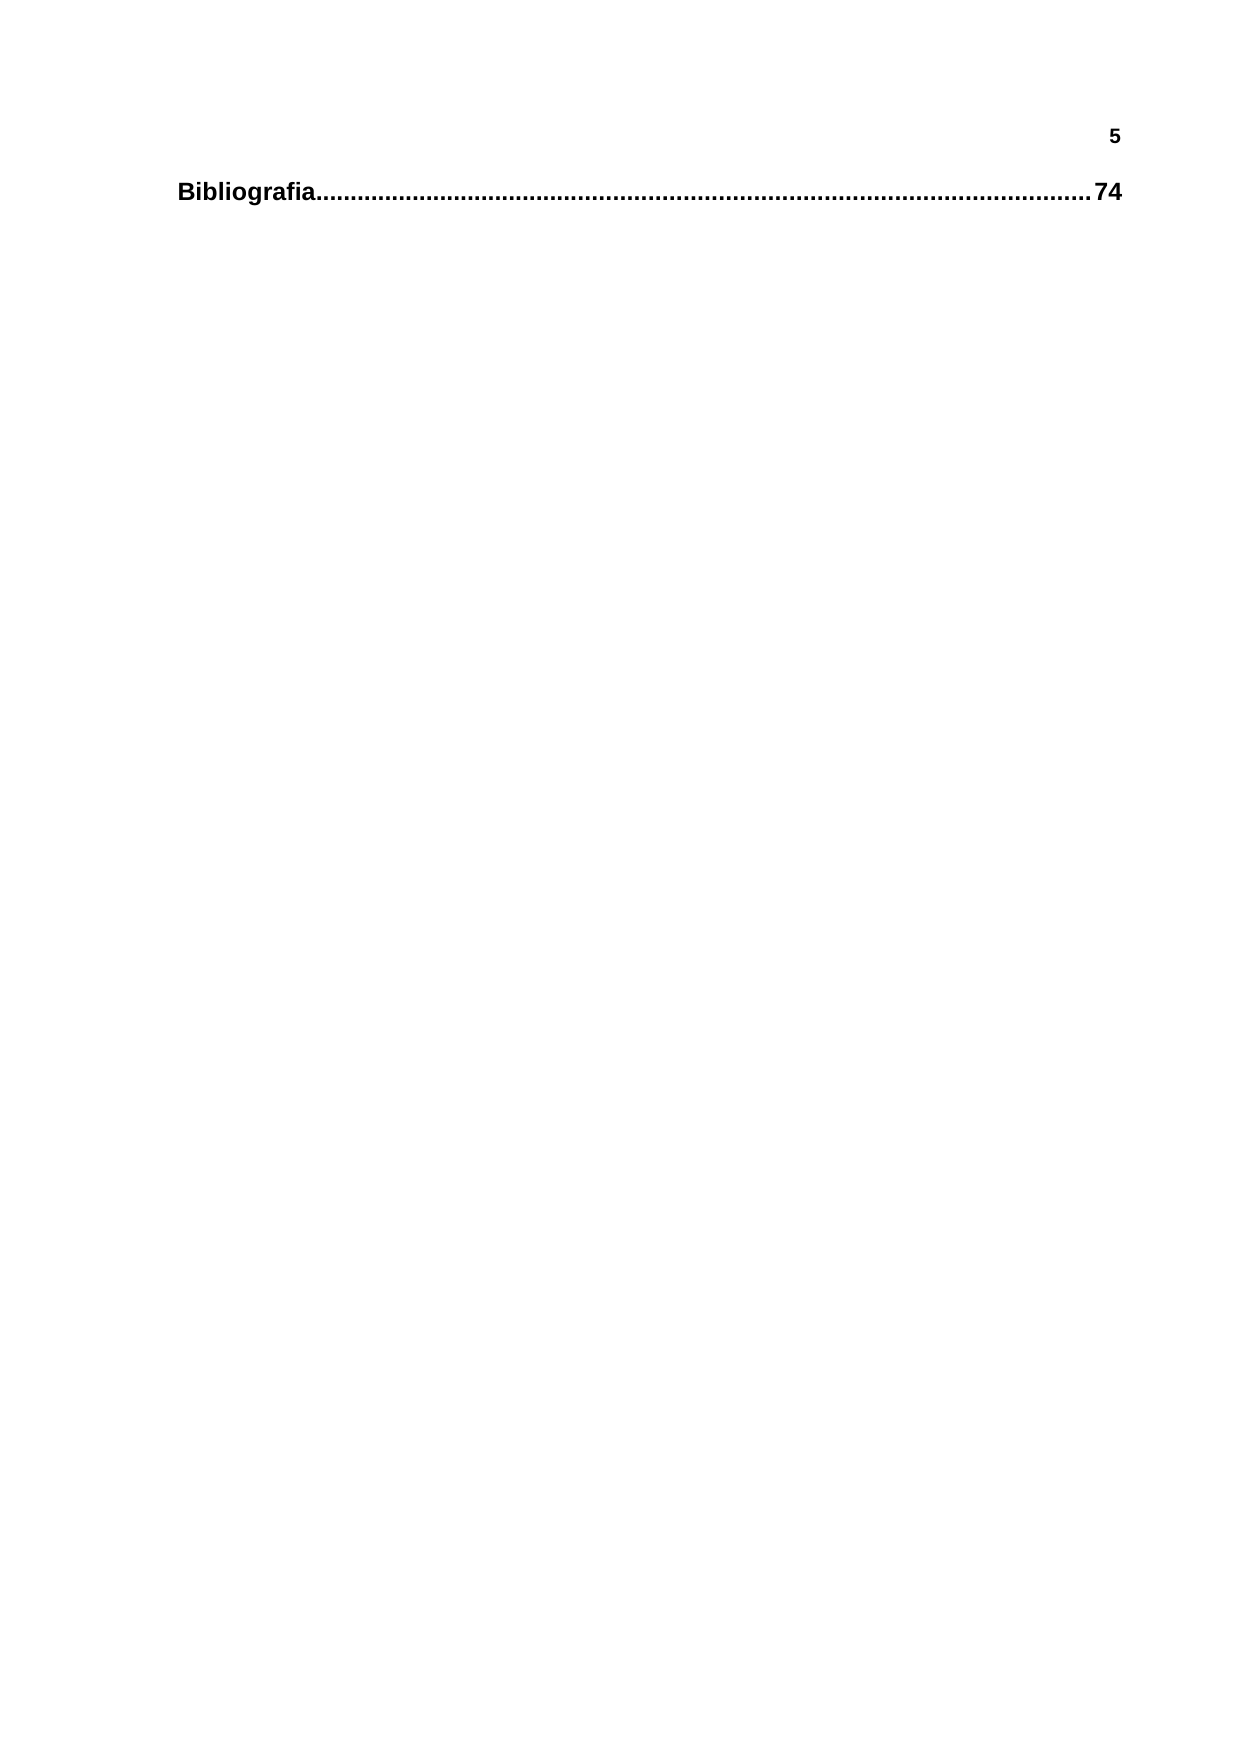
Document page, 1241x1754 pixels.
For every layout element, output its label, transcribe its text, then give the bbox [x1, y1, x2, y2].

text Bibliografia 74 [177, 177, 1122, 206]
